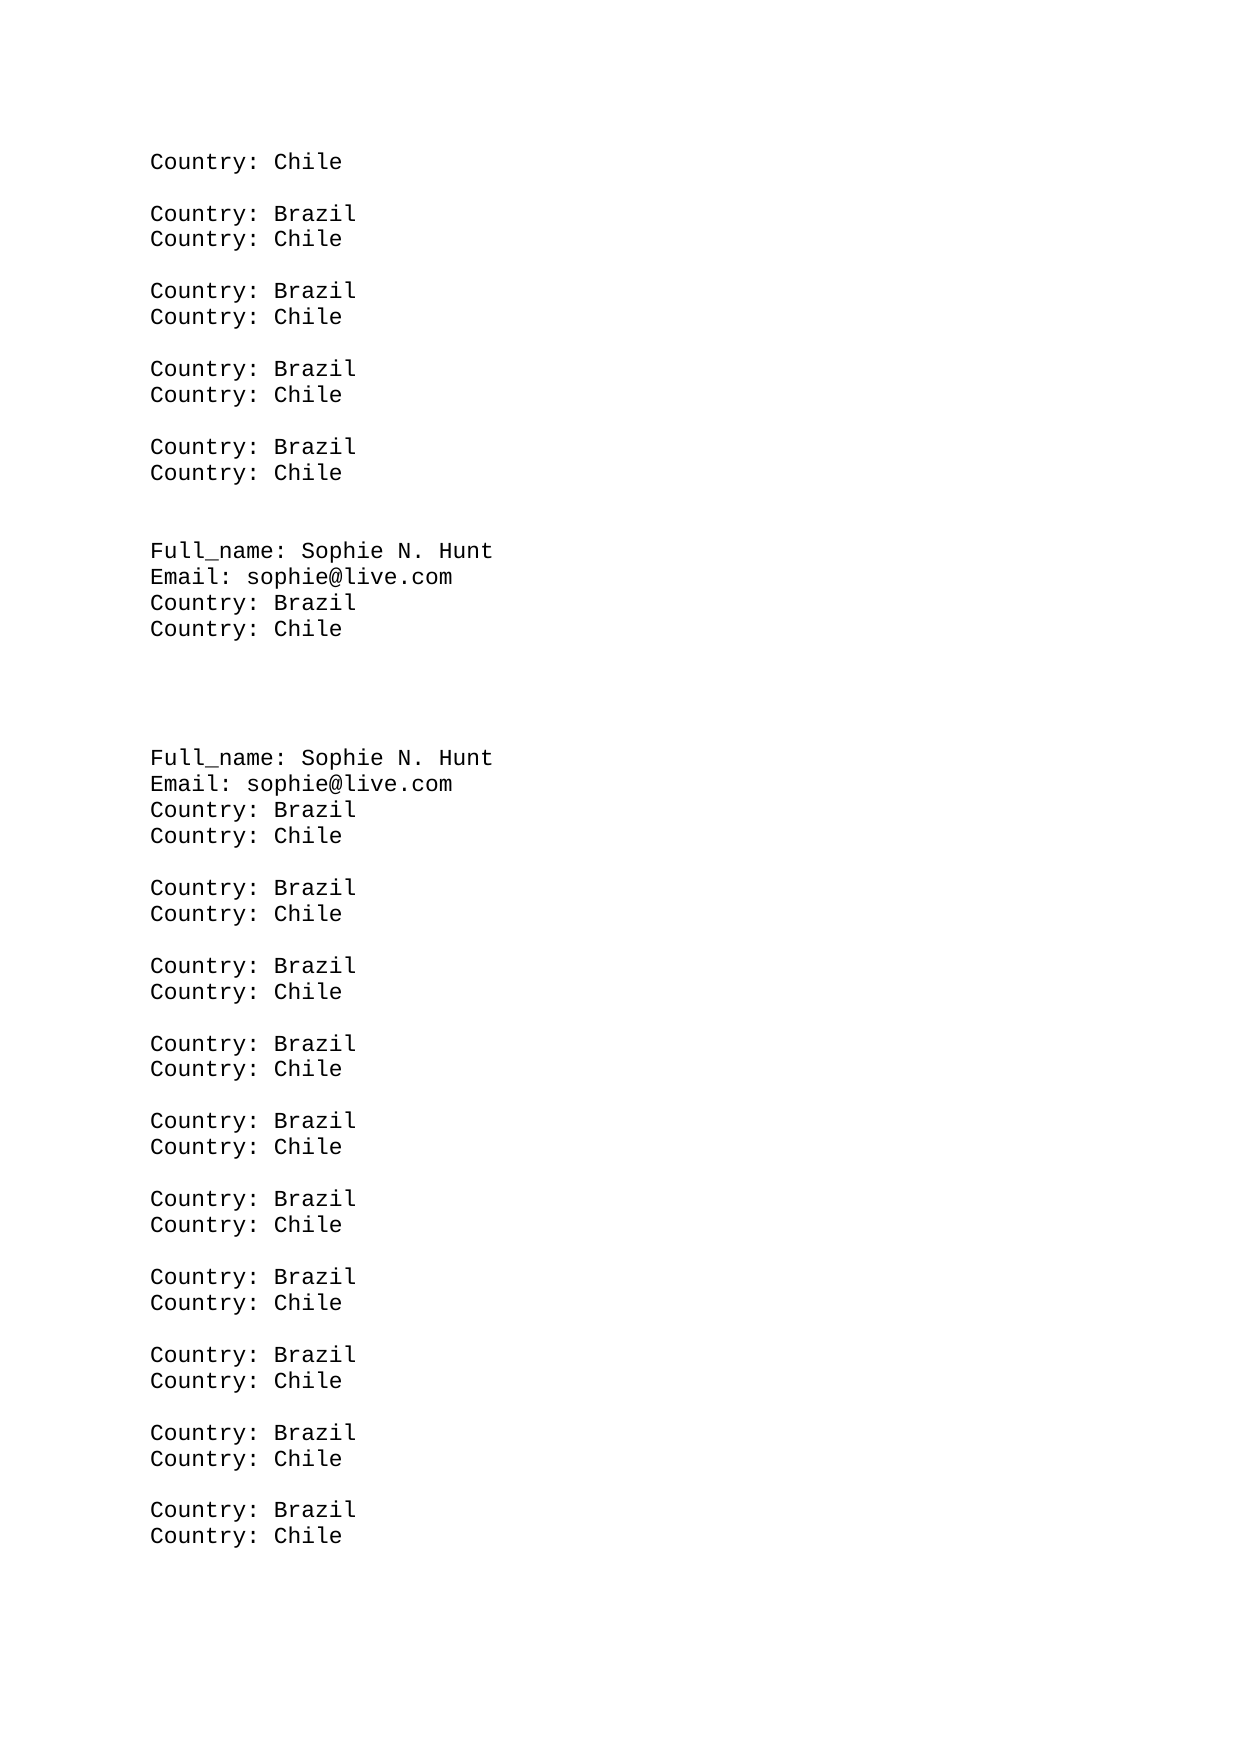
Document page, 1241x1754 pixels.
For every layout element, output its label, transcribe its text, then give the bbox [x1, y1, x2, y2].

text Country: Brazil [150, 357, 1090, 383]
text Country: Chile [150, 1213, 1090, 1239]
text Country: Brazil [150, 954, 1090, 980]
text Country: Chile [150, 617, 1090, 643]
text Country: Brazil [150, 280, 1090, 306]
text Country: Chile [150, 1525, 1090, 1551]
text Country: Brazil [150, 1421, 1090, 1447]
text Full_name: Sophie N. Hunt [150, 539, 1090, 565]
text Country: Chile [150, 824, 1090, 850]
text Country: Brazil [150, 798, 1090, 824]
text Country: Chile [150, 1291, 1090, 1317]
text Country: Chile [150, 1058, 1090, 1084]
text Country: Chile [150, 461, 1090, 487]
text Country: Brazil [150, 1499, 1090, 1525]
text Country: Brazil [150, 1032, 1090, 1058]
text Country: Chile [150, 1136, 1090, 1162]
text Country: Brazil [150, 1265, 1090, 1291]
text Country: Brazil [150, 202, 1090, 228]
text Country: Brazil [150, 591, 1090, 617]
text Country: Brazil [150, 1187, 1090, 1213]
text Email: sophie@live.com [150, 772, 1090, 798]
text Country: Chile [150, 1369, 1090, 1395]
text Country: Chile [150, 902, 1090, 928]
text Country: Brazil [150, 1343, 1090, 1369]
text Country: Chile [150, 228, 1090, 254]
text Country: Brazil [150, 876, 1090, 902]
text Email: sophie@live.com [150, 565, 1090, 591]
text Country: Chile [150, 383, 1090, 409]
text Country: Chile [150, 980, 1090, 1006]
text Country: Brazil [150, 1110, 1090, 1136]
text Country: Brazil [150, 435, 1090, 461]
text Country: Chile [150, 1447, 1090, 1473]
text Country: Chile [150, 306, 1090, 332]
text Full_name: Sophie N. Hunt [150, 747, 1090, 772]
text Country: Chile [150, 150, 1090, 176]
